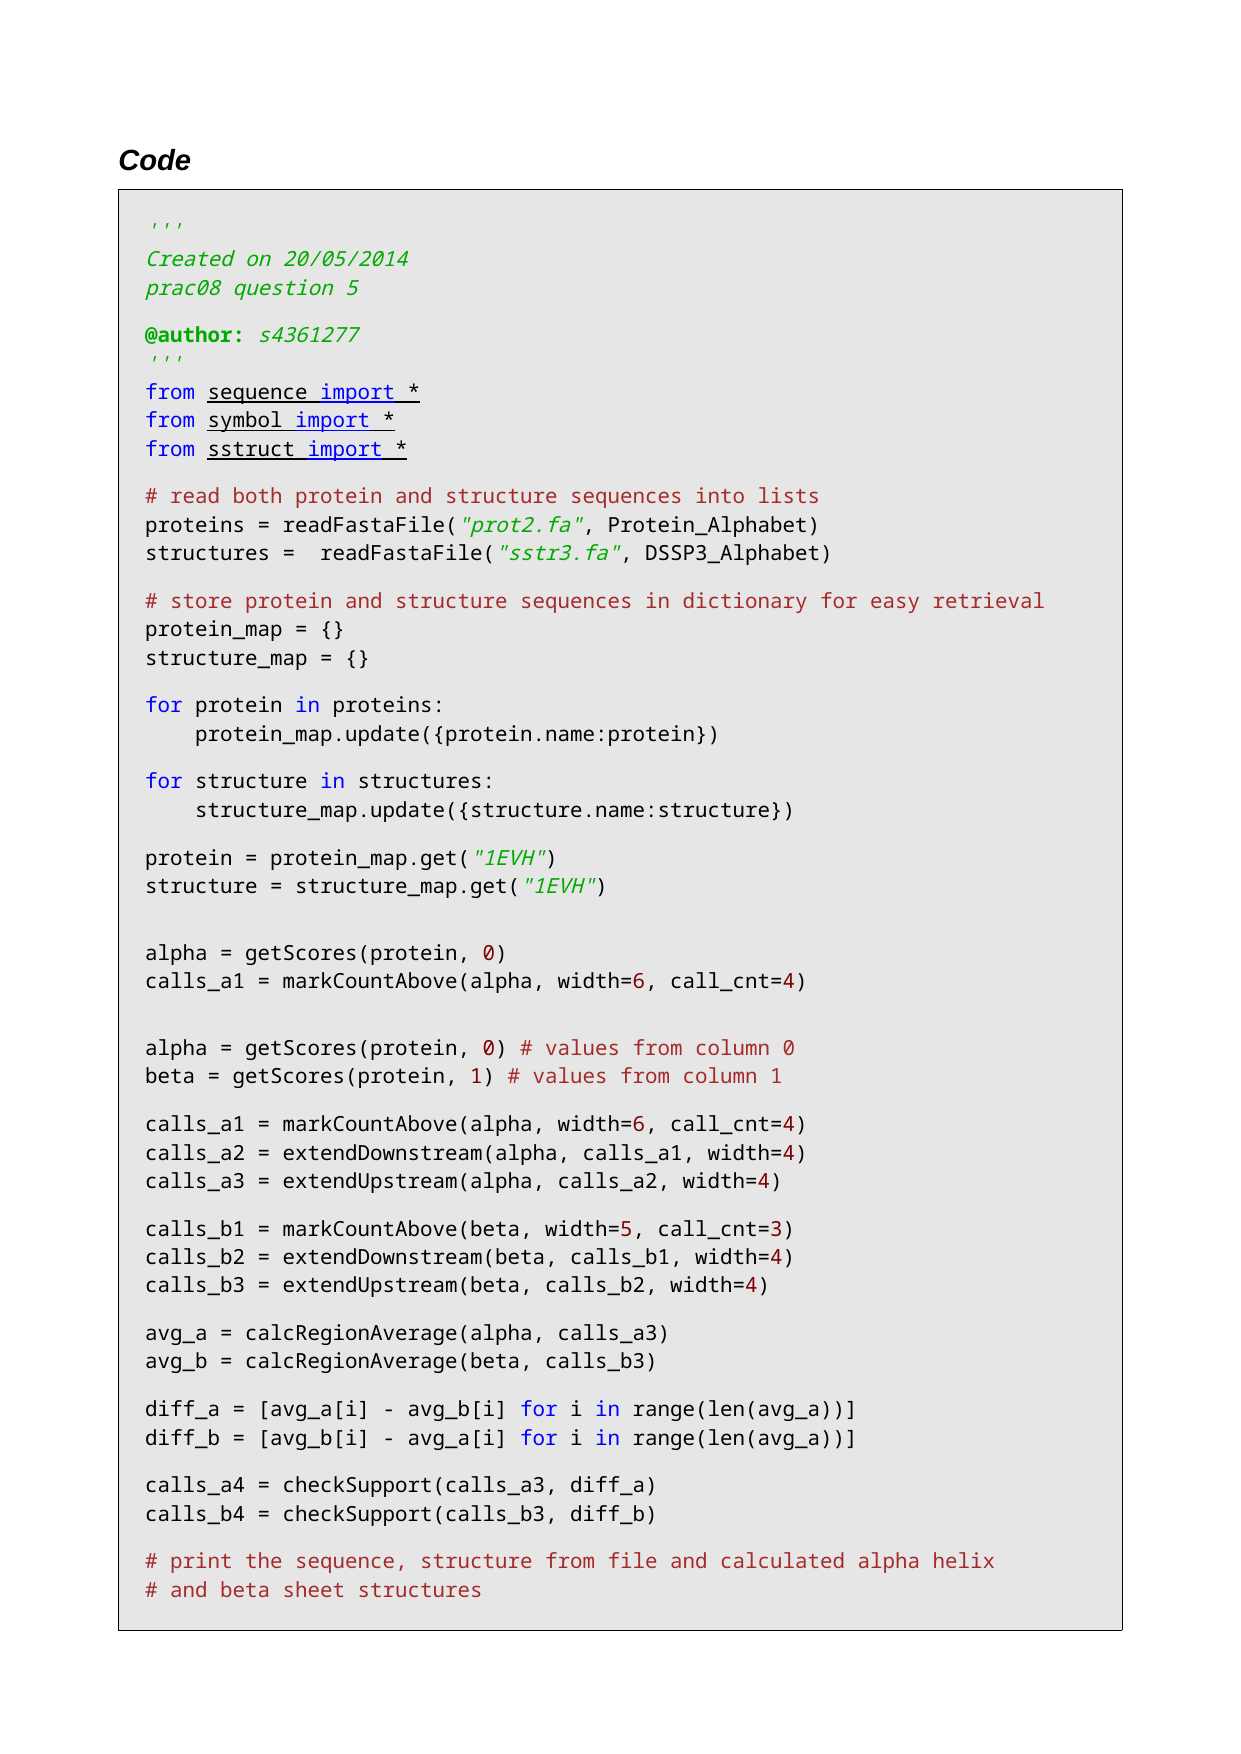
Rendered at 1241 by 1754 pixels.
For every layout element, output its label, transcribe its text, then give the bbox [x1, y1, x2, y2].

text calls_a3 = extendUpstream(alpha, calls_a2, width=4) [119, 1139, 1122, 1168]
text diff_b = [avg_b[i] - avg_a[i] for i in range(len(avg_a))] [119, 1396, 1122, 1424]
text structure = structure_map.get("1EVH") [119, 844, 1122, 873]
text alpha = getScores(protein, 0) # values from column 0 [119, 1006, 1122, 1035]
text calls_a2 = extendDownstream(alpha, calls_a1, width=4) [119, 1111, 1122, 1139]
text from sstruct import * [119, 407, 1122, 436]
text calls_b2 = extendDownstream(beta, calls_b1, width=4) [119, 1215, 1122, 1244]
text for protein in proteins: [119, 664, 1122, 692]
text @author: s4361277 [119, 294, 1122, 322]
text proteins = readFastaFile("prot2.fa", Protein_Alphabet) [119, 483, 1122, 512]
text beta = getScores(protein, 1) # values from column 1 [119, 1035, 1122, 1063]
text for structure in structures: [119, 740, 1122, 768]
text calls_a1 = markCountAbove(alpha, width=6, call_cnt=4) [119, 1082, 1122, 1111]
text calls_b4 = checkSupport(calls_b3, diff_b) [119, 1472, 1122, 1500]
text # store protein and structure sequences in dictionary for easy retrieval [119, 559, 1122, 588]
text from symbol import * [119, 379, 1122, 407]
text protein = protein_map.get("1EVH") [119, 816, 1122, 844]
text structures = readFastaFile("sstr3.fa", DSSP3_Alphabet) [119, 512, 1122, 540]
text calls_b1 = markCountAbove(beta, width=5, call_cnt=3) [119, 1187, 1122, 1215]
text diff_a = [avg_a[i] - avg_b[i] for i in range(len(avg_a))] [119, 1367, 1122, 1396]
text protein_map.update({protein.name:protein}) [119, 692, 1122, 721]
text calls_a1 = markCountAbove(alpha, width=6, call_cnt=4) [119, 940, 1122, 968]
text # read both protein and structure sequences into lists [119, 455, 1122, 483]
text ''' [119, 190, 1122, 218]
subtitle Code [118, 143, 1122, 177]
text structure_map.update({structure.name:structure}) [119, 768, 1122, 797]
text calls_a4 = checkSupport(calls_a3, diff_a) [119, 1443, 1122, 1472]
text from sequence import * [119, 351, 1122, 379]
text Created on 20/05/2014 [119, 218, 1122, 246]
text # print the sequence, structure from file and calculated alpha helix [119, 1519, 1122, 1548]
text structure_map = {} [119, 616, 1122, 645]
text protein_map = {} [119, 588, 1122, 616]
text avg_a = calcRegionAverage(alpha, calls_a3) [119, 1291, 1122, 1320]
text # and beta sheet structures [119, 1548, 1122, 1630]
text ''' [119, 322, 1122, 351]
text calls_b3 = extendUpstream(beta, calls_b2, width=4) [119, 1244, 1122, 1272]
text prac08 question 5 [119, 246, 1122, 274]
text avg_b = calcRegionAverage(beta, calls_b3) [119, 1320, 1122, 1348]
text alpha = getScores(protein, 0) [119, 911, 1122, 940]
